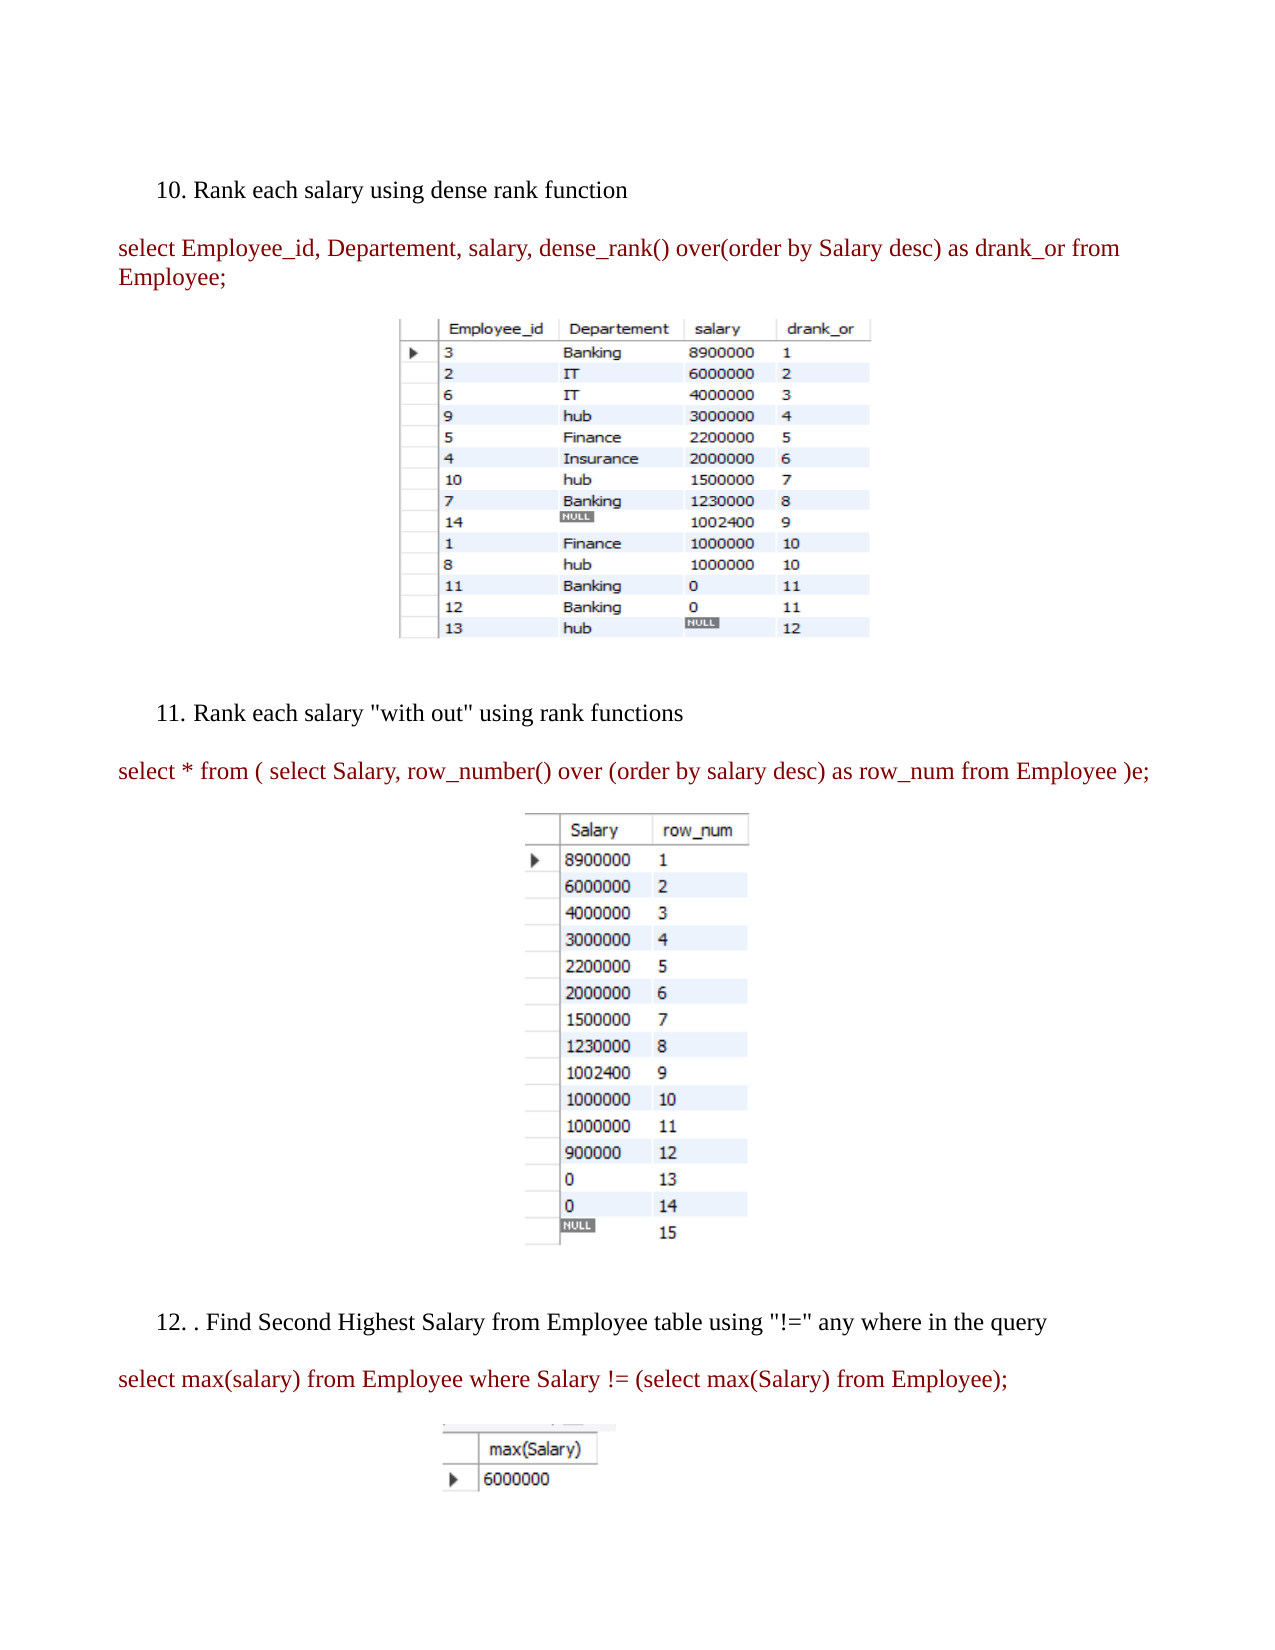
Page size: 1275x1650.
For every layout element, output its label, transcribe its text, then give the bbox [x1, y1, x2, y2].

text select * from ( select Salary, row_number() over (order by salary desc) as row_num from Employee )e; [118, 756, 1157, 785]
list Rank each salary "with out" using rank functions [156, 698, 1157, 727]
list Rank each salary using dense rank function [156, 176, 1157, 204]
picture [442, 1424, 617, 1506]
picture [525, 813, 750, 1250]
text select Employee_id, Departement, salary, dense_rank() over(order by Salary desc) as drank_or from Employee; [118, 233, 1157, 291]
picture [399, 319, 876, 641]
text select max(salary) from Employee where Salary != (select max(Salary) from Employee); [118, 1364, 1157, 1393]
list . Find Second Highest Salary from Employee table using "!=" any where in the query [156, 1307, 1157, 1336]
